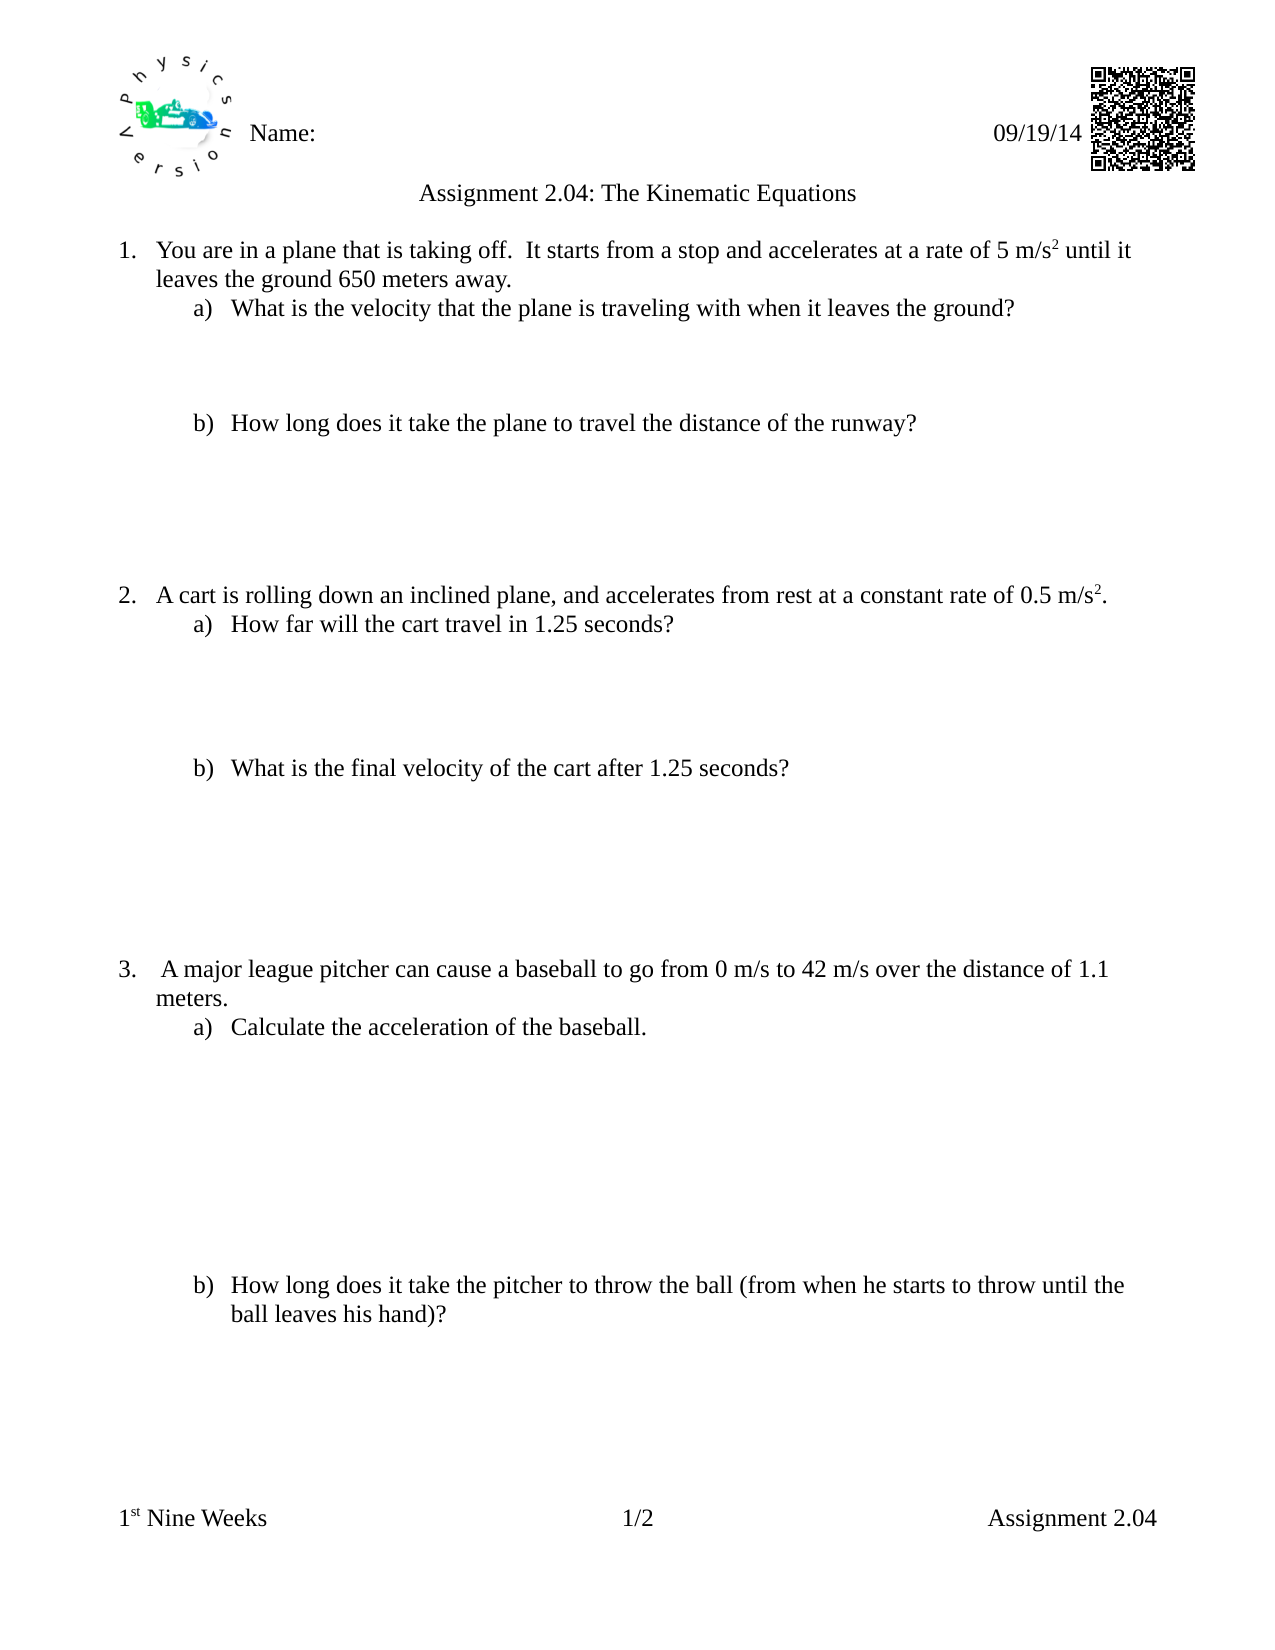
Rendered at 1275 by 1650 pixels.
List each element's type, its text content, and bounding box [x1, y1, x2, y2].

list How far will the cart travel in 1.25 seconds? [193, 609, 1157, 638]
picture [119, 56, 232, 177]
list A major league pitcher can cause a baseball to go from 0 m/s to 42 m/s over the distance of 1.1 meters. [118, 954, 1157, 1012]
list What is the velocity that the plane is traveling with when it leaves the ground? [193, 293, 1157, 322]
list How long does it take the plane to travel the distance of the runway? [193, 408, 1157, 437]
picture [1082, 58, 1203, 179]
list You are in a plane that is taking off. It starts from a stop and accelerates at a rate of 5 m/s2 until it leaves the ground 650 meters away. [118, 236, 1157, 293]
text Assignment 2.04: The Kinematic Equations [118, 176, 1157, 207]
list A cart is rolling down an inclined plane, and accelerates from rest at a constant rate of 0.5 m/s2. [118, 581, 1157, 609]
list What is the final velocity of the cart after 1.25 seconds? [193, 753, 1157, 782]
list Calculate the acceleration of the baseball. [193, 1012, 1157, 1041]
list How long does it take the pitcher to throw the ball (from when he starts to throw until the ball leaves his hand)? [193, 1271, 1157, 1328]
